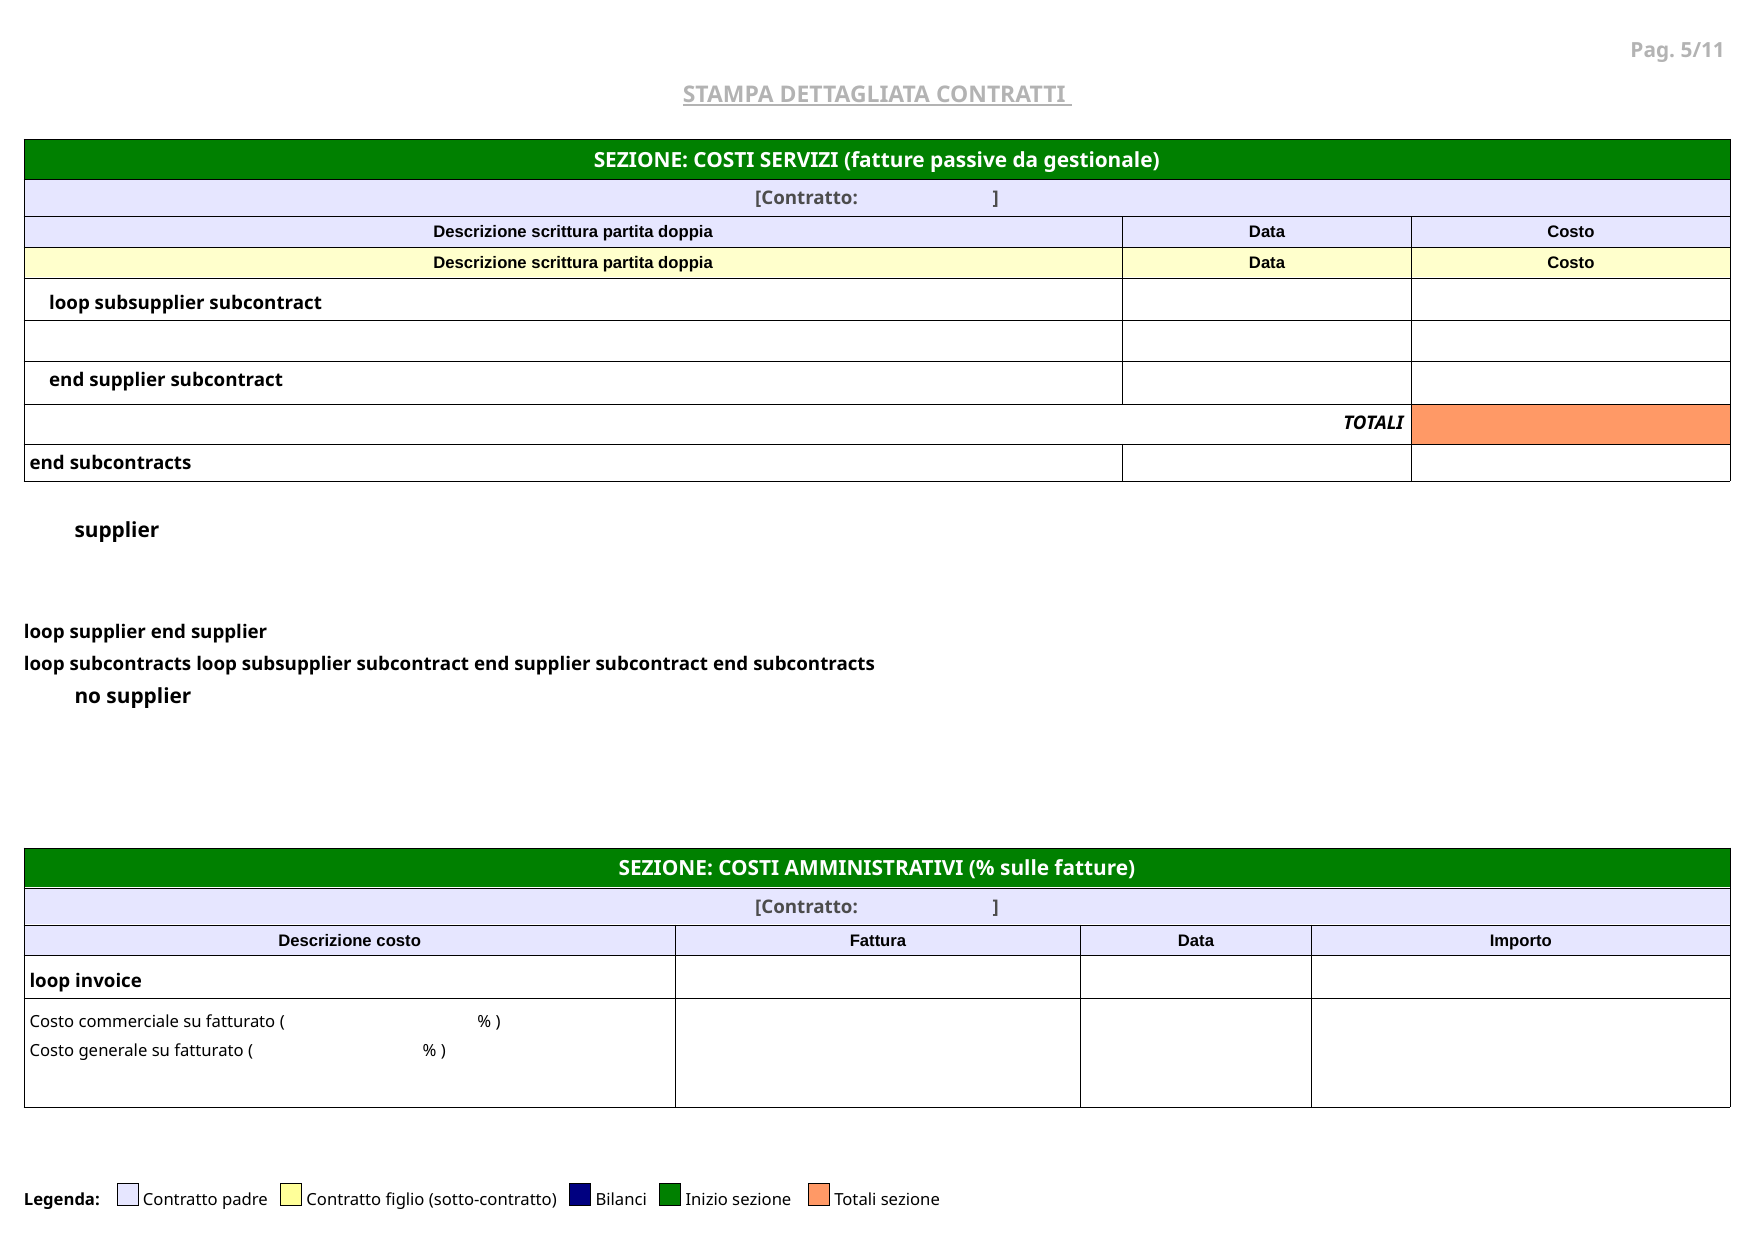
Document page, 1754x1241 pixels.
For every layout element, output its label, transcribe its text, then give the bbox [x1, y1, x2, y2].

table_cell Fattura [676, 926, 1080, 955]
table_cell <formatLang(subsupplier.amount)> [1412, 321, 1730, 361]
table_cell Costo commerciale su fatturato ( <contract.commercial_rate> % ) Costo generale su fatturato ( <contract.general_rate> % ) [25, 999, 675, 1107]
text </if> no supplier [24, 681, 1730, 710]
table_cell [1412, 445, 1730, 481]
table_header SEZIONE: COSTI AMMINISTRATIVI (% sulle fatture) [25, 849, 1730, 887]
table_cell [Contratto: <contract.name>] [25, 180, 1730, 216]
table_cell Descrizione scrittura partita doppia [25, 217, 1122, 247]
table_cell [1312, 956, 1730, 998]
text <if test="not test_part('supplier', data)"> [24, 584, 1730, 613]
text </if> supplier [24, 515, 1730, 544]
table_cell Data [1123, 248, 1411, 277]
table_cell Costo [1412, 248, 1730, 277]
table_cell Data [1081, 926, 1311, 955]
table_cell loop invoice [25, 956, 675, 998]
table_cell end subcontracts [25, 445, 1122, 481]
text <if test="test_part('cost', data)"> [24, 784, 1730, 813]
table_cell end supplier subcontract [25, 362, 1122, 404]
table_cell loop subsupplier subcontract [25, 279, 1122, 320]
table_cell [1123, 279, 1411, 320]
table_header SEZIONE: COSTI SERVIZI (fatture passive da gestionale) [25, 140, 1730, 179]
table_cell TOTALI [25, 405, 1411, 444]
table_cell [1123, 362, 1411, 404]
table_cell Importo [1312, 926, 1730, 955]
table_cell Descrizione scrittura partita doppia [25, 248, 1122, 277]
table_cell [1412, 362, 1730, 404]
text loop supplier end supplier [24, 618, 1730, 644]
table_cell <format_data_italian(invoice.date)> [1081, 999, 1311, 1107]
table_cell [Contratto: <contract.name>] [25, 889, 1730, 924]
table_cell Costo [1412, 217, 1730, 247]
table_cell <subsupplier.name> [25, 321, 1122, 361]
text loop subcontracts loop subsupplier subcontract end supplier subcontract end subcontracts [24, 650, 1730, 676]
table_cell <formatLang(get_totals('supplier'))> [1412, 405, 1730, 444]
table_cell <invoice.name> [676, 999, 1080, 1107]
table_cell [1412, 279, 1730, 320]
table_cell Data [1123, 217, 1411, 247]
table_cell [1123, 445, 1411, 481]
table_cell <formatLang(subsupplier.date, date=True)> [1123, 321, 1411, 361]
table_cell Descrizione costo [25, 926, 675, 955]
table_cell [1081, 956, 1311, 998]
table_cell [676, 956, 1080, 998]
table_cell <formatLang(-(invoice.amount or 0.0) * (contract.commercial_rate or 0.0) / 100)> <formatLang(-(invoice.amount or 0.0) * (contract.general_rate or 0.0) / 100)> [1312, 999, 1730, 1107]
